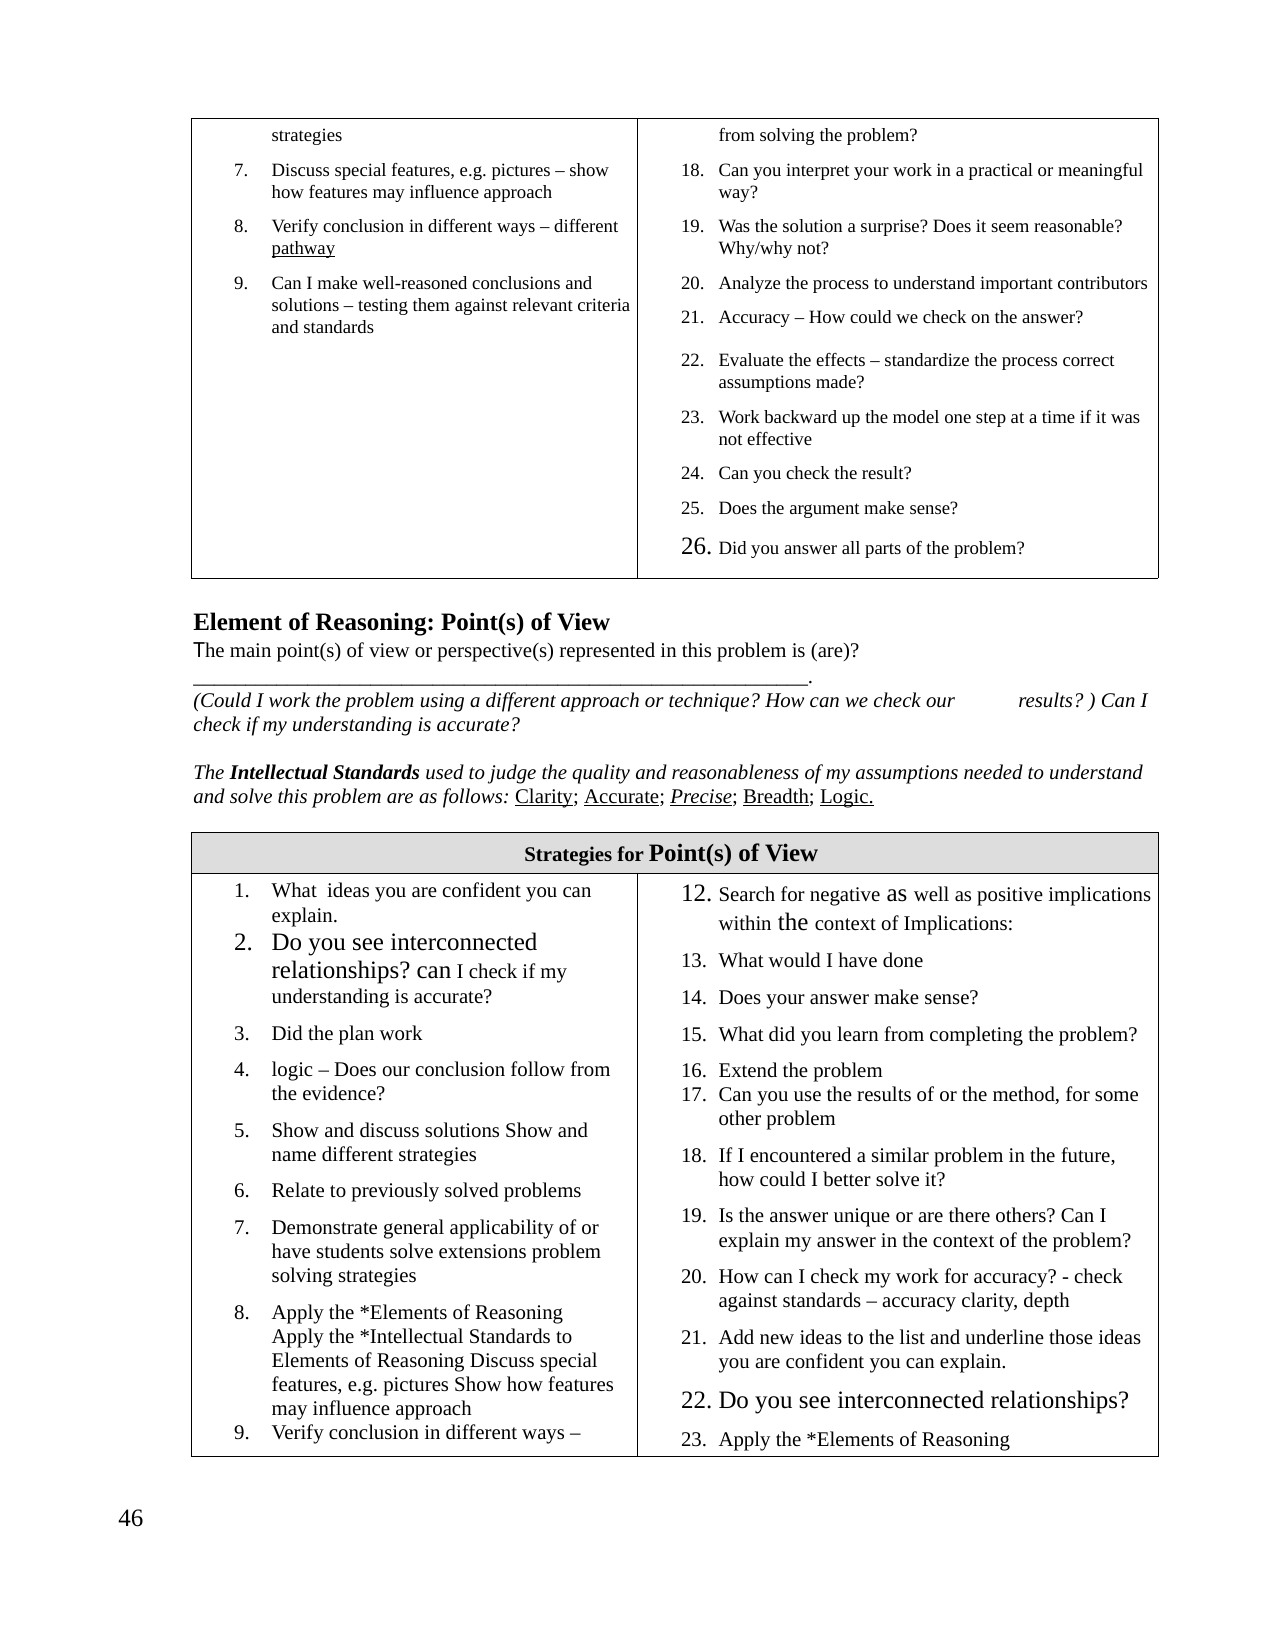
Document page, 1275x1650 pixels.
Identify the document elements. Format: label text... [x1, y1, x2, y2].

table_cell Search for negative as well as positive implications within the context of Implications: What would I have done differently in attempting to solve this problem? Can you describe benefits in solving the problem (technical, social, environments, ethical) Does the answer make sense? - Does it seem reasonable? What did I learn? Can I connect it to a different problem? Can I remember what I did? What new connections between content did you learn from solving the problem? Can you interpret your work in a practical or meaningful way? Was the solution a surprise? Does it seem reasonable? Why/why not? Analyze the process to understand important contributors Accuracy – How could we check on the answer? Evaluate the effects – standardize the process correct assumptions made? Work backward up the model one step at a time if it was not effective Can you check the result? Does the argument make sense? Did you answer all parts of the problem? [638, 119, 1158, 578]
text The main point(s) of view or perspective(s) represented in this problem is (are)? ___________________________________________________________. [118, 635, 1157, 688]
table_cell Could state your understanding of the math new math terms, ideas, or processes in my reasoning? Did the plan work logic – Does our conclusion follow from the evidence? Show and discuss solutions - show and name different strategies Relate to previously solved problems Demonstrate general applicability of or have students solve extensions problem solving strategies Discuss special features, e.g. pictures – show how features may influence approach Verify conclusion in different ways – different pathway Can I make well-reasoned conclusions and solutions – testing them against relevant criteria and standards [192, 119, 637, 578]
table_header Strategies for Point(s) of View [192, 833, 1158, 873]
table_cell Search for negative as well as positive implications within the context of Implications: What would I have done Does your answer make sense? What did you learn from completing the problem? Extend the problem Can you use the results of or the method, for some other problem If I encountered a similar problem in the future, how could I better solve it? Is the answer unique or are there others? Can I explain my answer in the context of the problem? How can I check my work for accuracy? - check against standards – accuracy clarity, depth Add new ideas to the list and underline those ideas you are confident you can explain. Do you see interconnected relationships? Apply the *Elements of Reasoning Apply the *Intellectual Standards to Elements of Reasoning [638, 874, 1158, 1456]
text Element of Reasoning: Point(s) of View [118, 607, 1157, 635]
text The Intellectual Standards used to judge the quality and reasonableness of my assumptions needed to understand and solve this problem are as follows: Clarity; Accurate; Precise; Breadth; Logic. [118, 760, 1157, 808]
table_cell What ideas you are confident you can explain. Do you see interconnected relationships? can I check if my understanding is accurate? Did the plan work logic – Does our conclusion follow from the evidence? Show and discuss solutions Show and name different strategies Relate to previously solved problems Demonstrate general applicability of or have students solve extensions problem solving strategies Apply the *Elements of Reasoning Apply the *Intellectual Standards to Elements of Reasoning Discuss special features, e.g. pictures Show how features may influence approach Verify conclusion in different ways – [192, 874, 637, 1456]
text (Could I work the problem using a different approach or technique? How can we check our results? ) Can I check if my understanding is accurate? [118, 688, 1157, 736]
